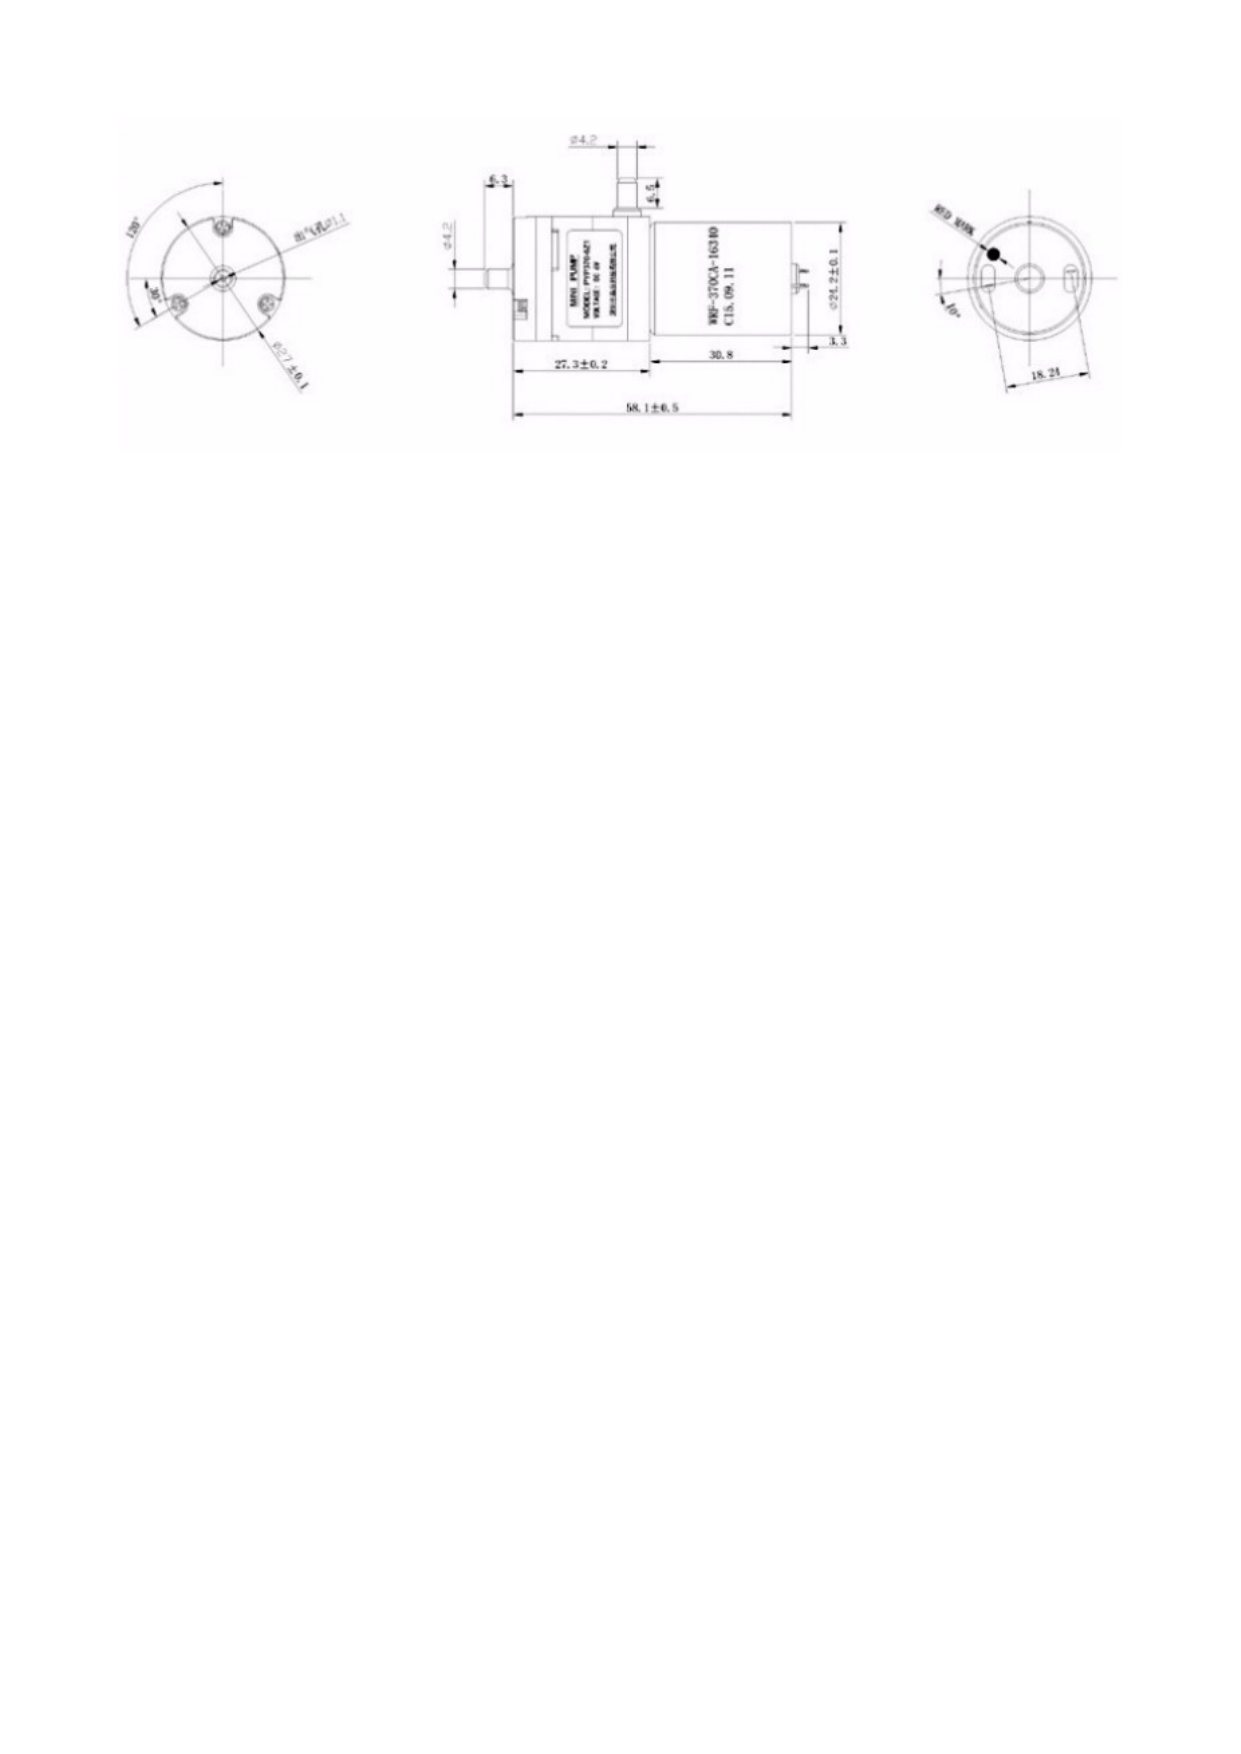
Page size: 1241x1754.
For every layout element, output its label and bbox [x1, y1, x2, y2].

picture [118, 118, 1123, 452]
